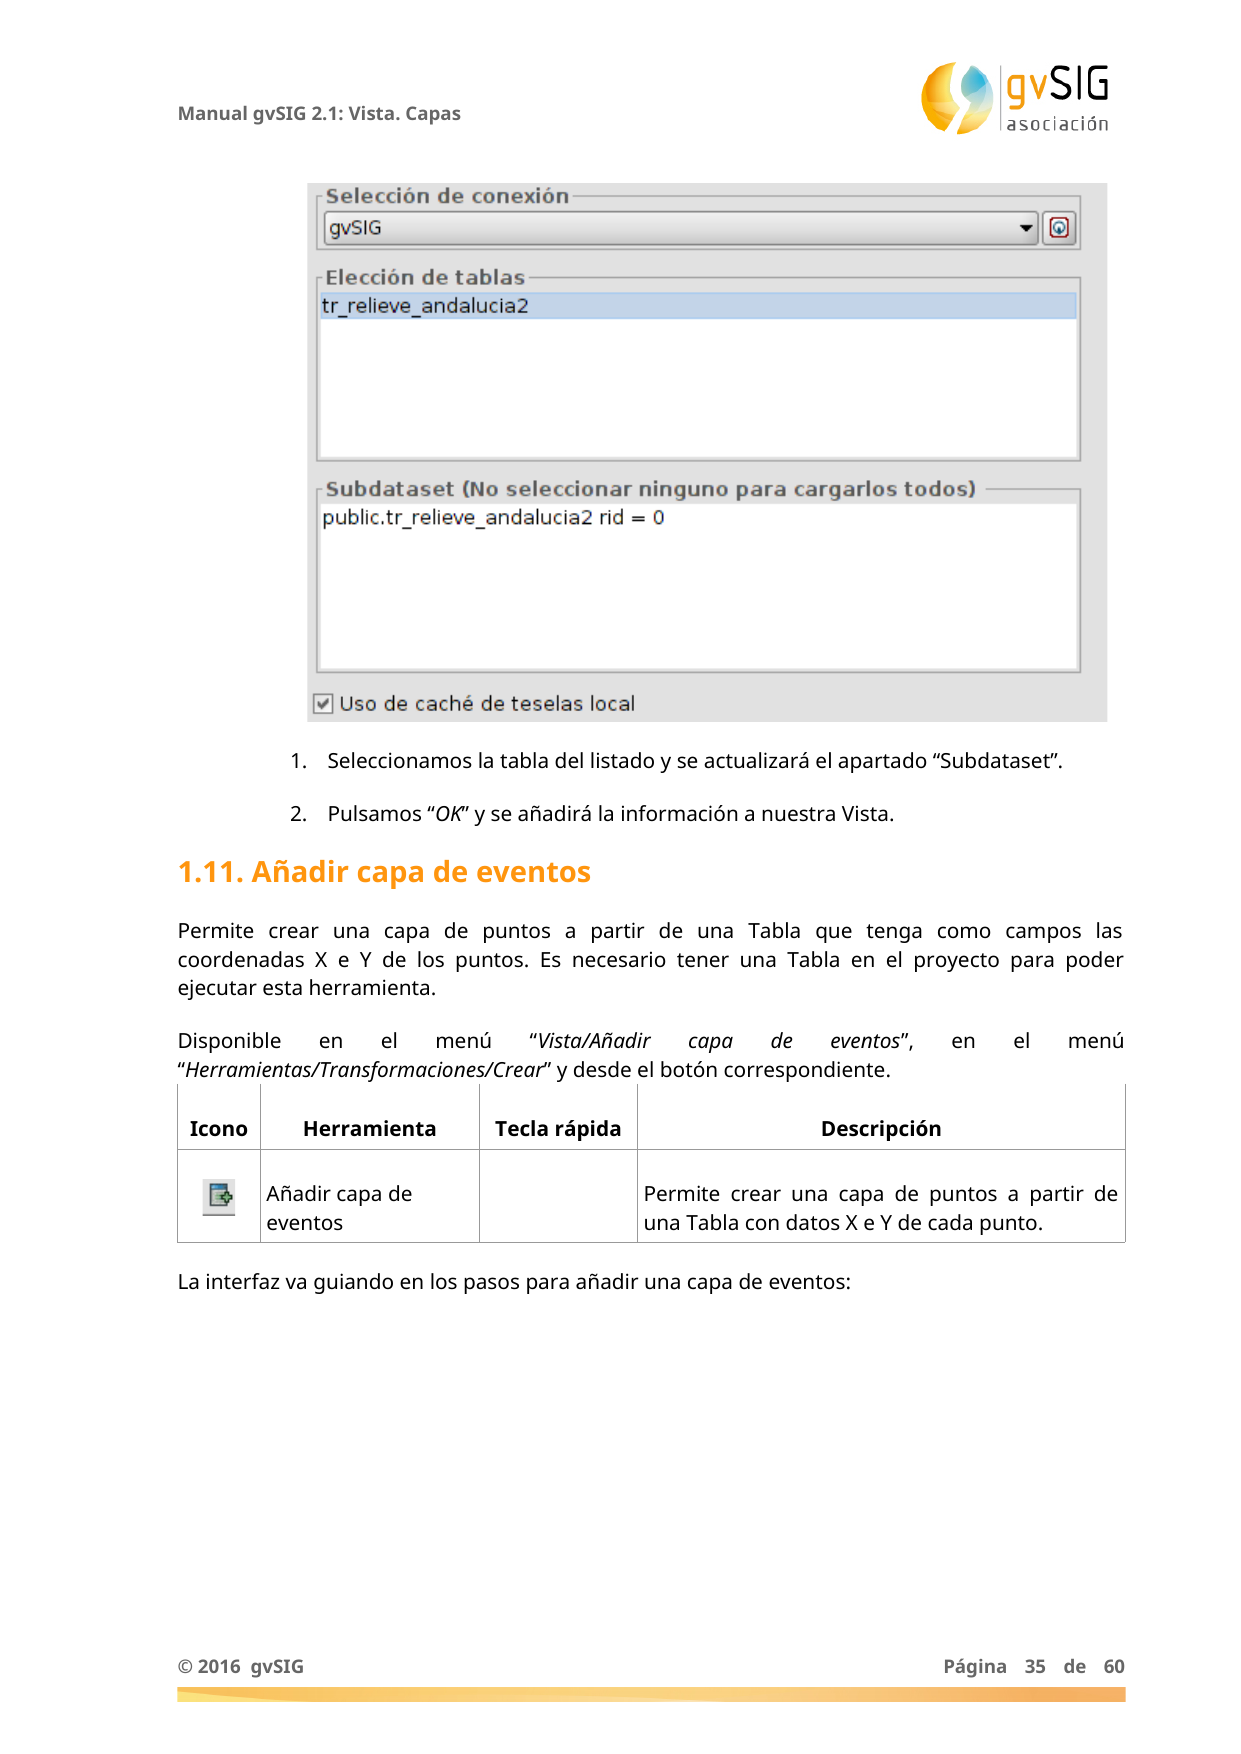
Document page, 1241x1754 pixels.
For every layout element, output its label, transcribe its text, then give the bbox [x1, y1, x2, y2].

table_cell [480, 1150, 637, 1242]
text Permite crear una capa de puntos a partir de una Tabla que tenga como campos las coordenadas X e Y de los puntos. Es necesario tener una Tabla en el proyecto para poder ejecutar esta herramienta. [177, 916, 1125, 1002]
text La interfaz va guiando en los pasos para añadir una capa de eventos: [177, 1267, 1125, 1295]
table_cell [178, 1150, 260, 1242]
list Pulsamos “OK” y se añadirá la información a nuestra Vista. [290, 799, 1125, 828]
table_header Tecla rápida [480, 1084, 637, 1148]
table_header Herramienta [261, 1084, 479, 1148]
picture [177, 1687, 1126, 1702]
table_cell Permite crear una capa de puntos a partir de una Tabla con datos X e Y de cada punto. [638, 1150, 1125, 1242]
list Seleccionamos la tabla del listado y se actualizará el apartado “Subdataset”. [290, 746, 1125, 774]
picture [902, 47, 1122, 148]
text Disponible en el menú “Vista/Añadir capa de eventos”, en el menú “Herramientas/Transformaciones/Crear” y desde el botón correspondiente. [177, 1027, 1125, 1083]
table_header Icono [178, 1084, 260, 1148]
subtitle 1.11. Añadir capa de eventos [177, 852, 1125, 891]
picture [307, 183, 1108, 722]
table_cell Añadir capa de eventos [261, 1150, 479, 1242]
table_header Descripción [638, 1084, 1125, 1148]
picture [202, 1179, 236, 1216]
